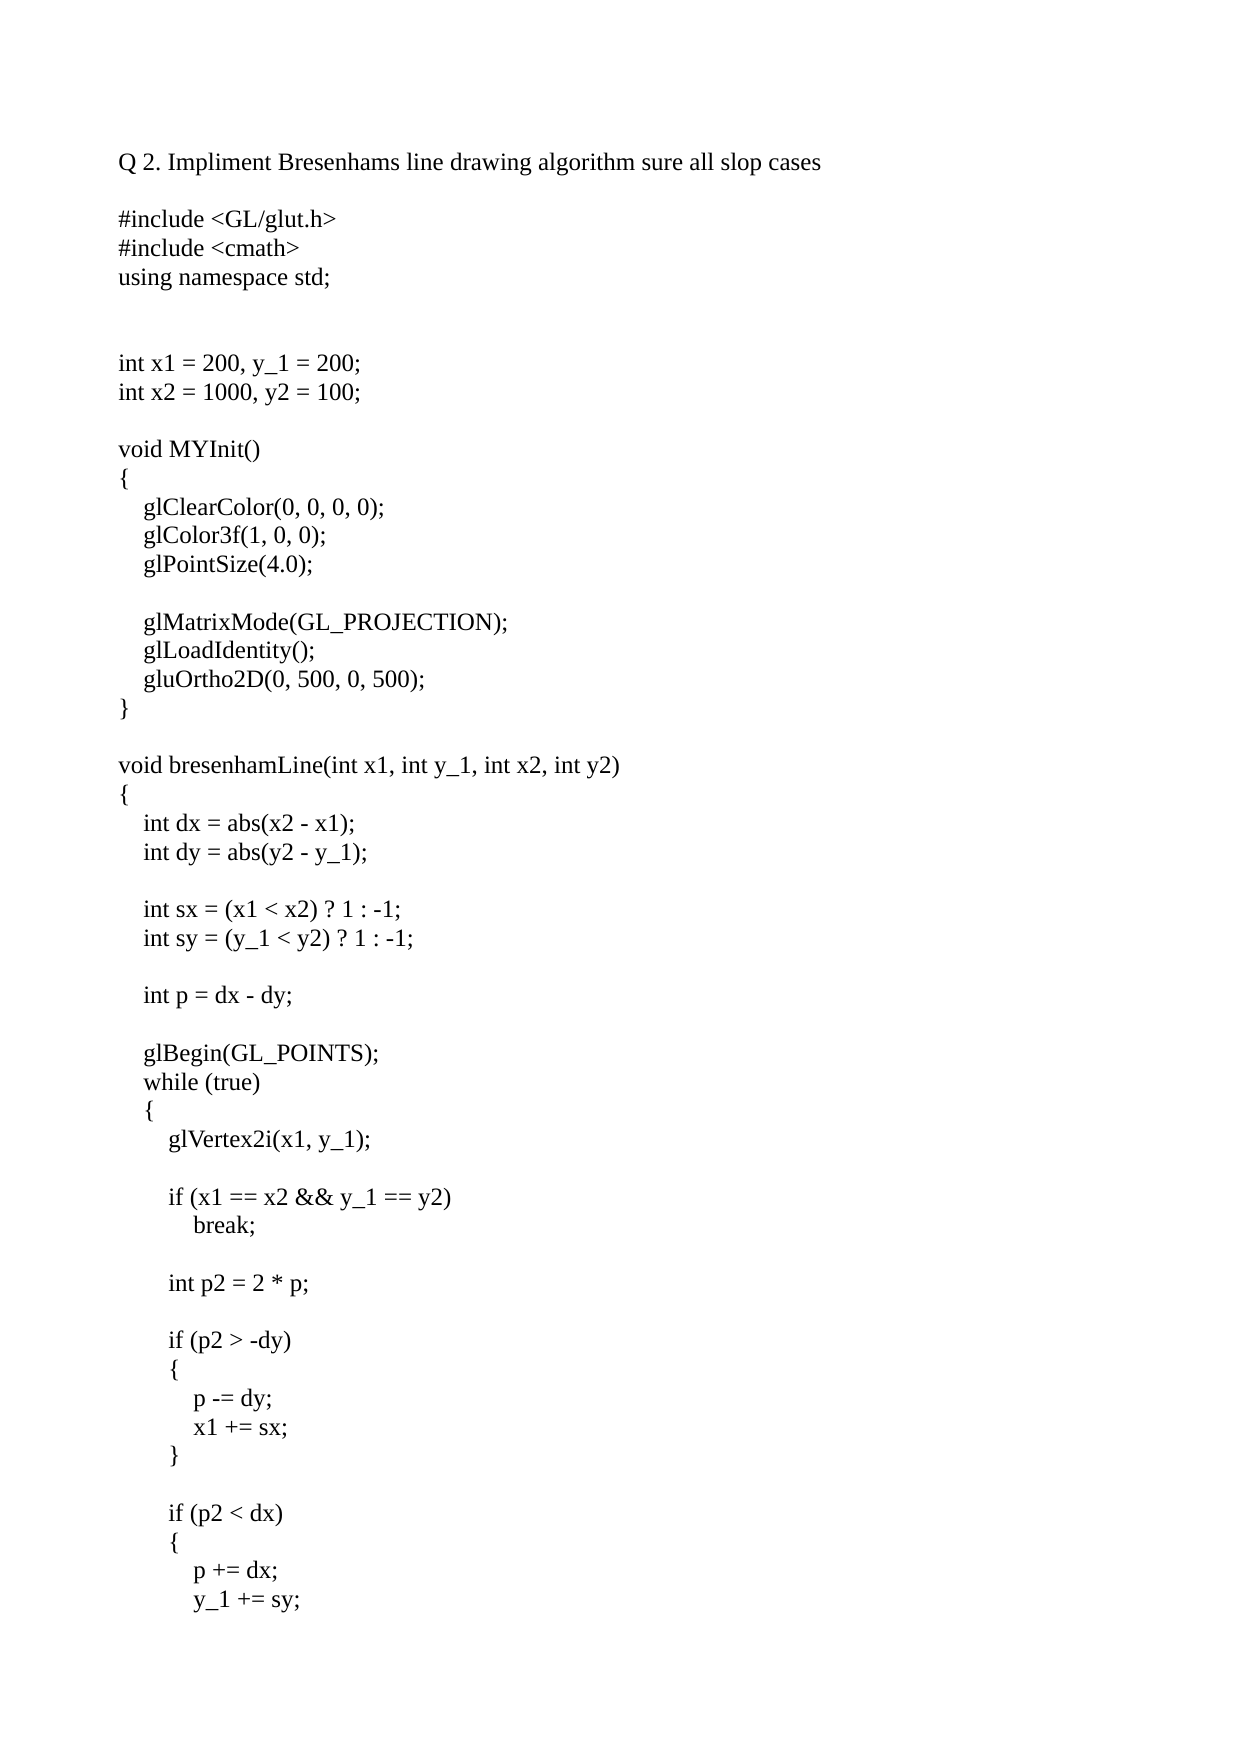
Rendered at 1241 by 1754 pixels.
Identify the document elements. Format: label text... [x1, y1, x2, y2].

text int x2 = 1000, y2 = 100; [118, 377, 1122, 406]
text int p = dx - dy; [118, 981, 1122, 1009]
text int x1 = 200, y_1 = 200; [118, 348, 1122, 377]
text void bresenhamLine(int x1, int y_1, int x2, int y2) [118, 751, 1122, 779]
text p += dx; [118, 1556, 1122, 1584]
text break; [118, 1211, 1122, 1239]
text glMatrixMode(GL_PROJECTION); [118, 607, 1122, 636]
text int sx = (x1 < x2) ? 1 : -1; [118, 894, 1122, 923]
text x1 += sx; [118, 1412, 1122, 1441]
text p -= dy; [118, 1383, 1122, 1412]
text #include <GL/glut.h> [118, 204, 1122, 233]
text glColor3f(1, 0, 0); [118, 521, 1122, 549]
text glBegin(GL_POINTS); [118, 1038, 1122, 1067]
text glVertex2i(x1, y_1); [118, 1124, 1122, 1153]
text if (p2 > -dy) [118, 1326, 1122, 1354]
text y_1 += sy; [118, 1584, 1122, 1613]
text int dx = abs(x2 - x1); [118, 808, 1122, 837]
text glLoadIdentity(); [118, 636, 1122, 664]
text { [118, 1096, 1122, 1124]
text } [118, 1441, 1122, 1469]
text if (x1 == x2 && y_1 == y2) [118, 1182, 1122, 1211]
text } [118, 693, 1122, 722]
text { [118, 779, 1122, 808]
text int p2 = 2 * p; [118, 1268, 1122, 1297]
text { [118, 1527, 1122, 1556]
text using namespace std; [118, 262, 1122, 291]
text int sy = (y_1 < y2) ? 1 : -1; [118, 923, 1122, 952]
text Q 2. Impliment Bresenhams line drawing algorithm sure all slop cases [118, 147, 1122, 176]
text if (p2 < dx) [118, 1498, 1122, 1527]
text { [118, 1354, 1122, 1383]
text while (true) [118, 1067, 1122, 1096]
text glClearColor(0, 0, 0, 0); [118, 492, 1122, 521]
text #include <cmath> [118, 233, 1122, 262]
text void MYInit() [118, 434, 1122, 463]
text gluOrtho2D(0, 500, 0, 500); [118, 664, 1122, 693]
text int dy = abs(y2 - y_1); [118, 837, 1122, 866]
text { [118, 463, 1122, 492]
text glPointSize(4.0); [118, 549, 1122, 578]
